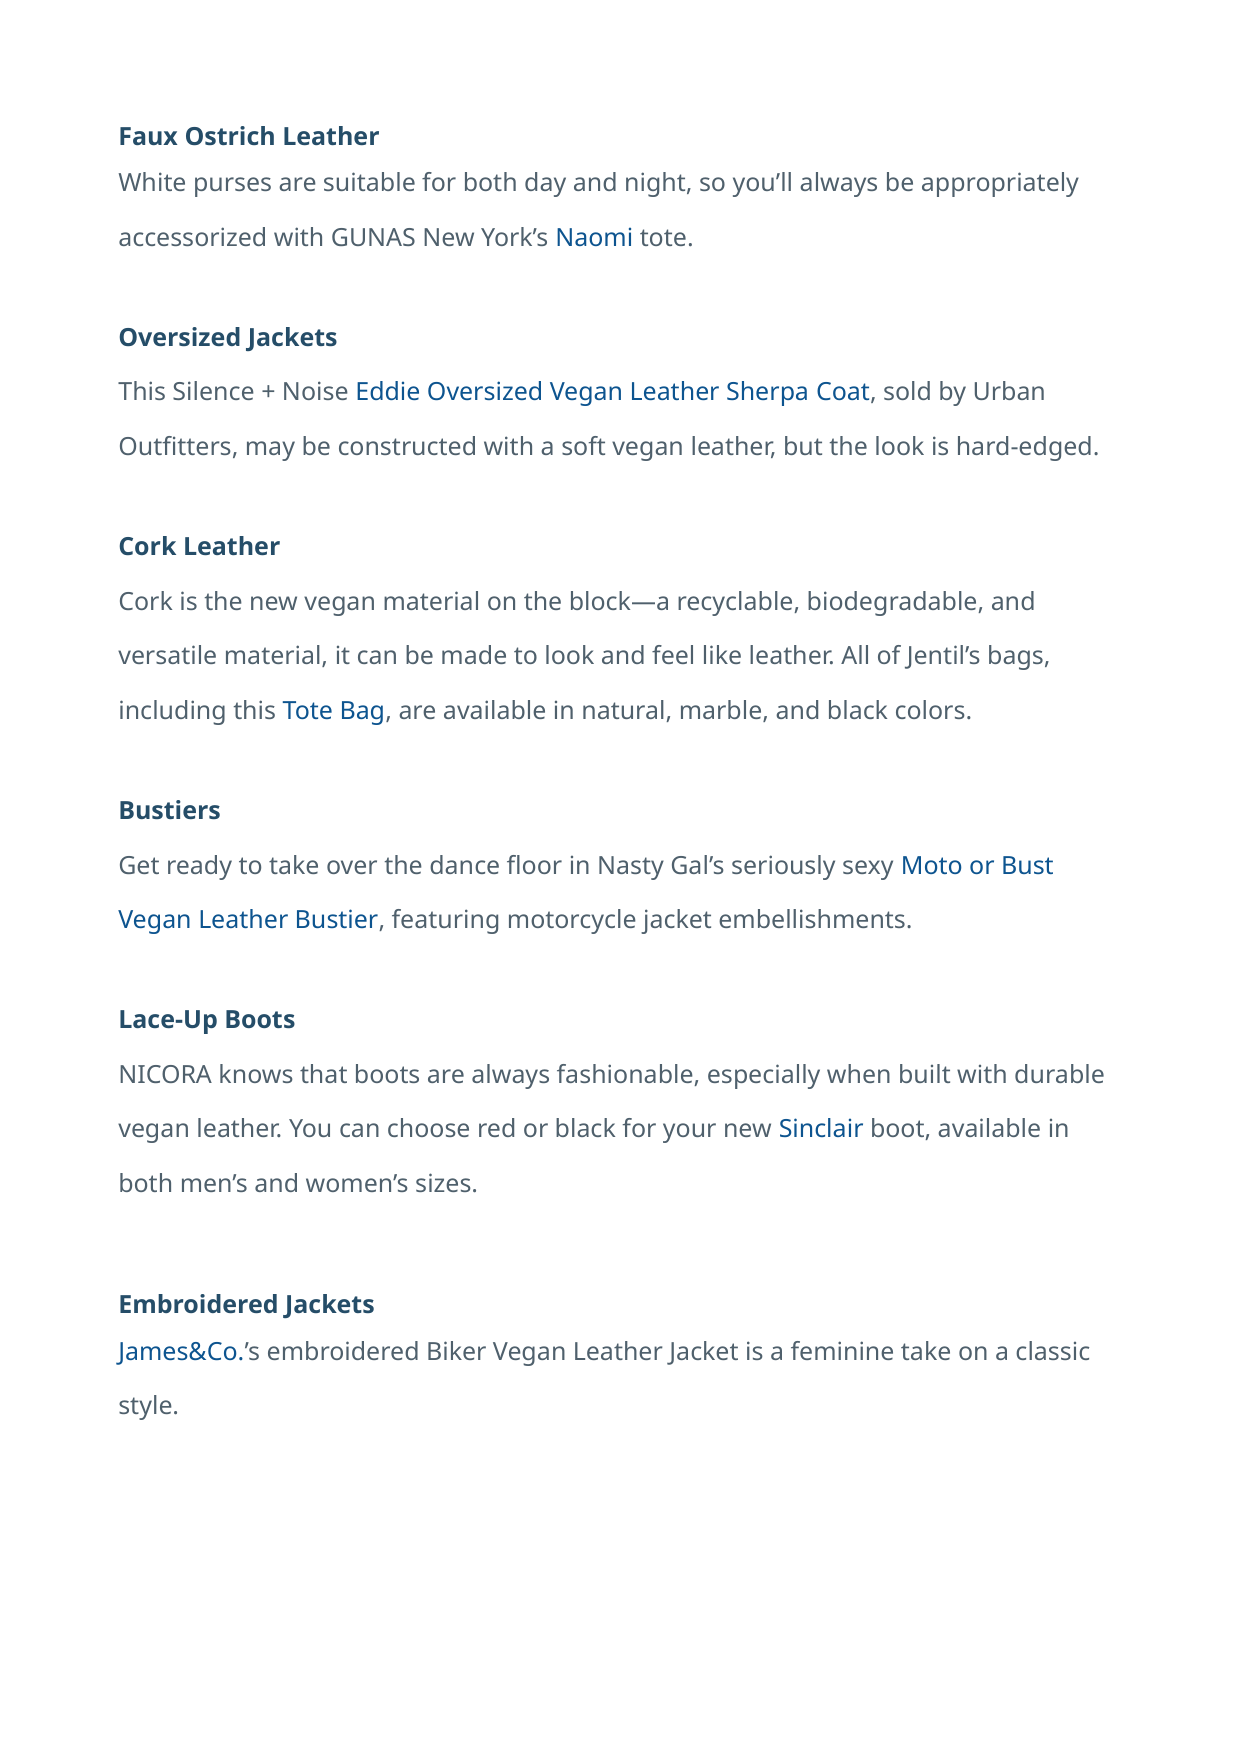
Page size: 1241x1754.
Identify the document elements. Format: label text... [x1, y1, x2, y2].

subtitle Lace-Up Boots [118, 1002, 1122, 1036]
text NICORA knows that boots are always fashionable, especially when built with durable vegan leather. You can choose red or black for your new Sinclair boot, available in both men’s and women’s sizes. [118, 1057, 1122, 1200]
text White purses are suitable for both day and night, so you’ll always be appropriately accessorized with GUNAS New York’s Naomi tote. [118, 165, 1122, 253]
subtitle Faux Ostrich Leather [118, 118, 1122, 152]
text Cork is the new vegan material on the block—a recyclable, biodegradable, and versatile material, it can be made to look and feel like leather. All of Jentil’s bags, including this Tote Bag, are available in natural, marble, and black colors. [118, 583, 1122, 726]
subtitle Embroidered Jackets [118, 1287, 1122, 1321]
text This Silence + Noise Eddie Oversized Vegan Leather Sherpa Coat, sold by Urban Outfitters, may be constructed with a soft vegan leather, but the look is hard-edged. [118, 374, 1122, 463]
text Get ready to take over the dance floor in Nasty Gal’s seriously sexy Moto or Bust Vegan Leather Bustier, featuring motorcycle jacket embellishments. [118, 847, 1122, 936]
subtitle Cork Leather [118, 529, 1122, 563]
subtitle Bustiers [118, 793, 1122, 827]
subtitle Oversized Jackets [118, 319, 1122, 354]
text James&Co.’s embroidered Biker Vegan Leather Jacket is a feminine take on a classic style. [118, 1333, 1122, 1422]
